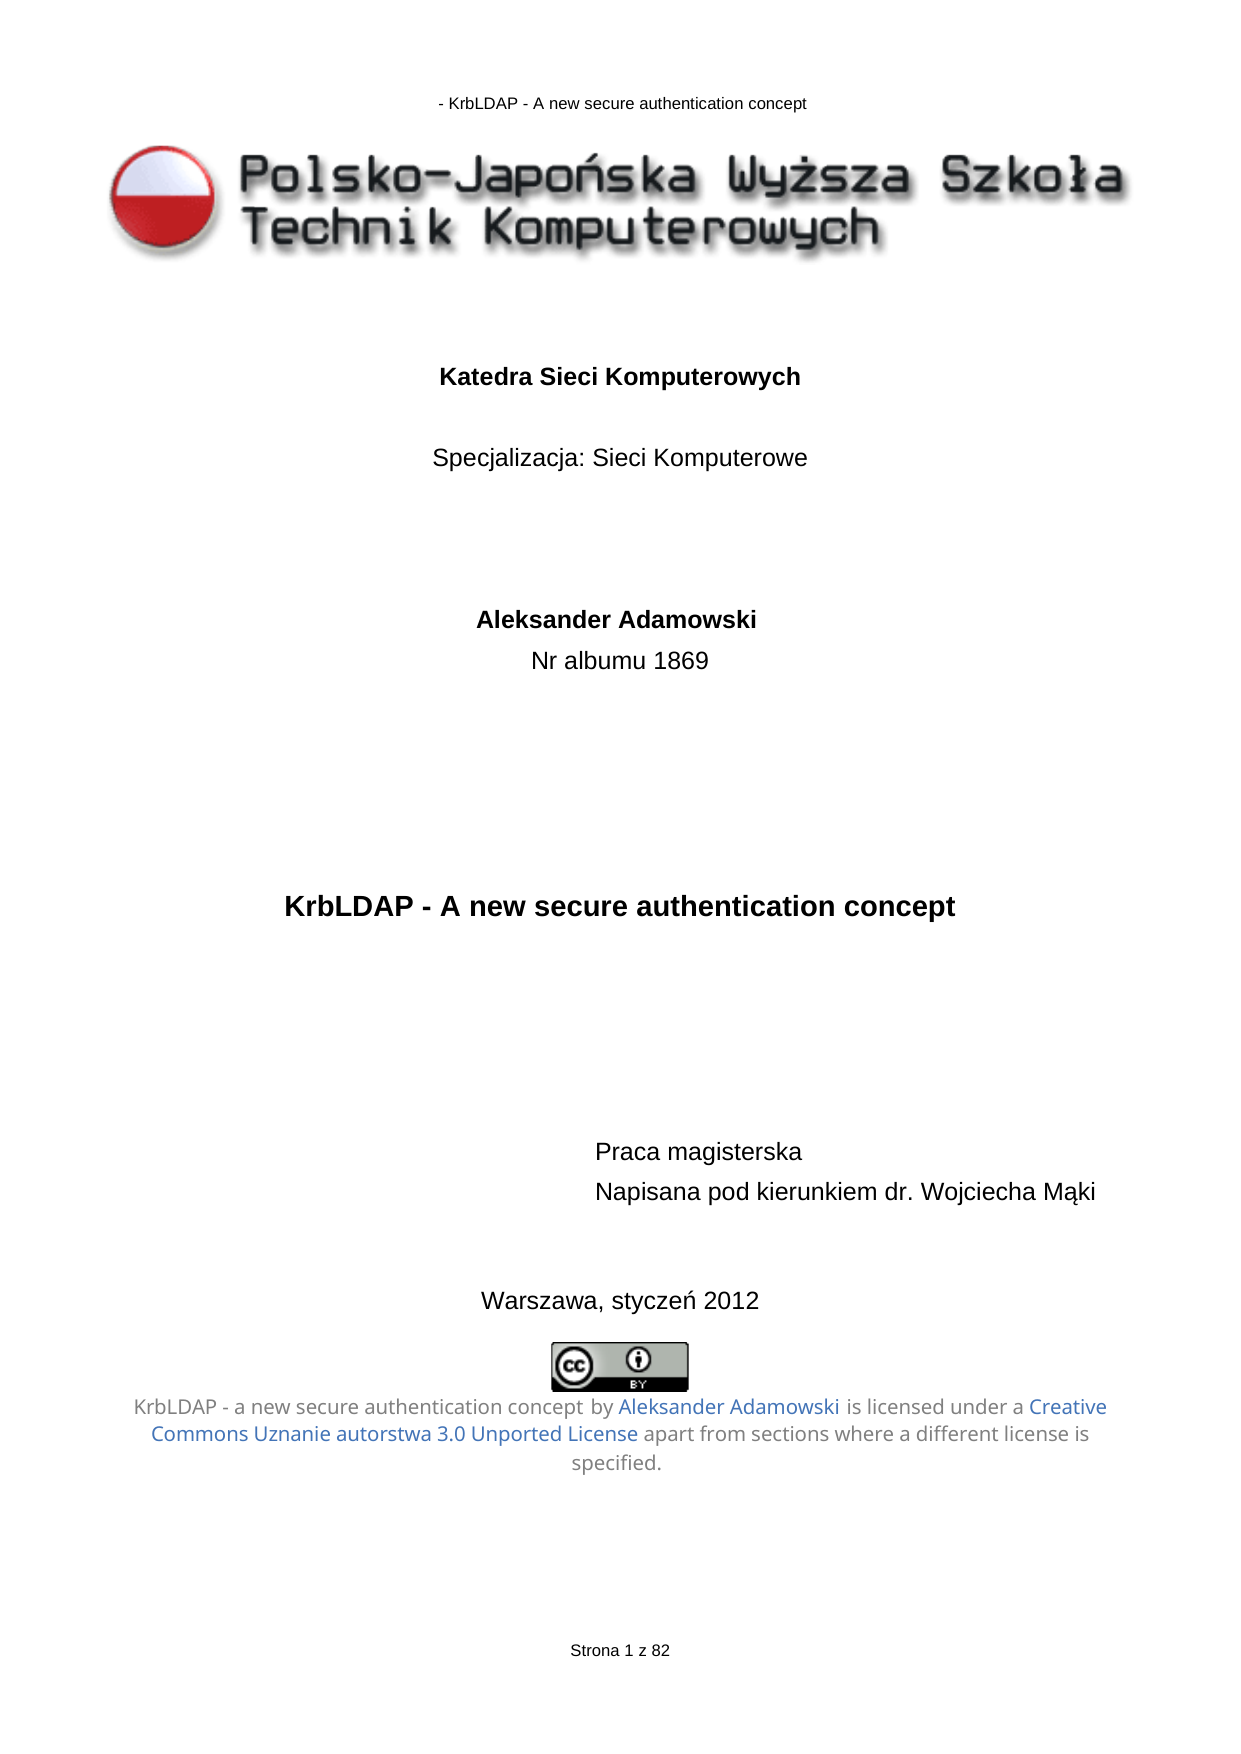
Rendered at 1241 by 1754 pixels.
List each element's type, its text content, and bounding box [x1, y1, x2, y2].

text Nr albumu 1869 [118, 646, 1122, 674]
text Praca magisterska [595, 1137, 1122, 1165]
text Warszawa, styczeń 2012 [118, 1287, 1122, 1315]
text Katedra Sieci Komputerowych [118, 363, 1122, 391]
text KrbLDAP - A new secure authentication concept [118, 889, 1122, 922]
picture [551, 1342, 689, 1392]
text Napisana pod kierunkiem dr. Wojciecha Mąki [595, 1178, 1122, 1206]
text Specjalizacja: Sieci Komputerowe [118, 444, 1122, 472]
text Aleksander Adamowski [118, 606, 1122, 634]
picture [106, 144, 1134, 265]
text KrbLDAP - a new secure authentication concept by Aleksander Adamowski is licensed under a Creative Commons Uznanie autorstwa 3.0 Unported License apart from sections where a different license is specified. [118, 1343, 1122, 1476]
